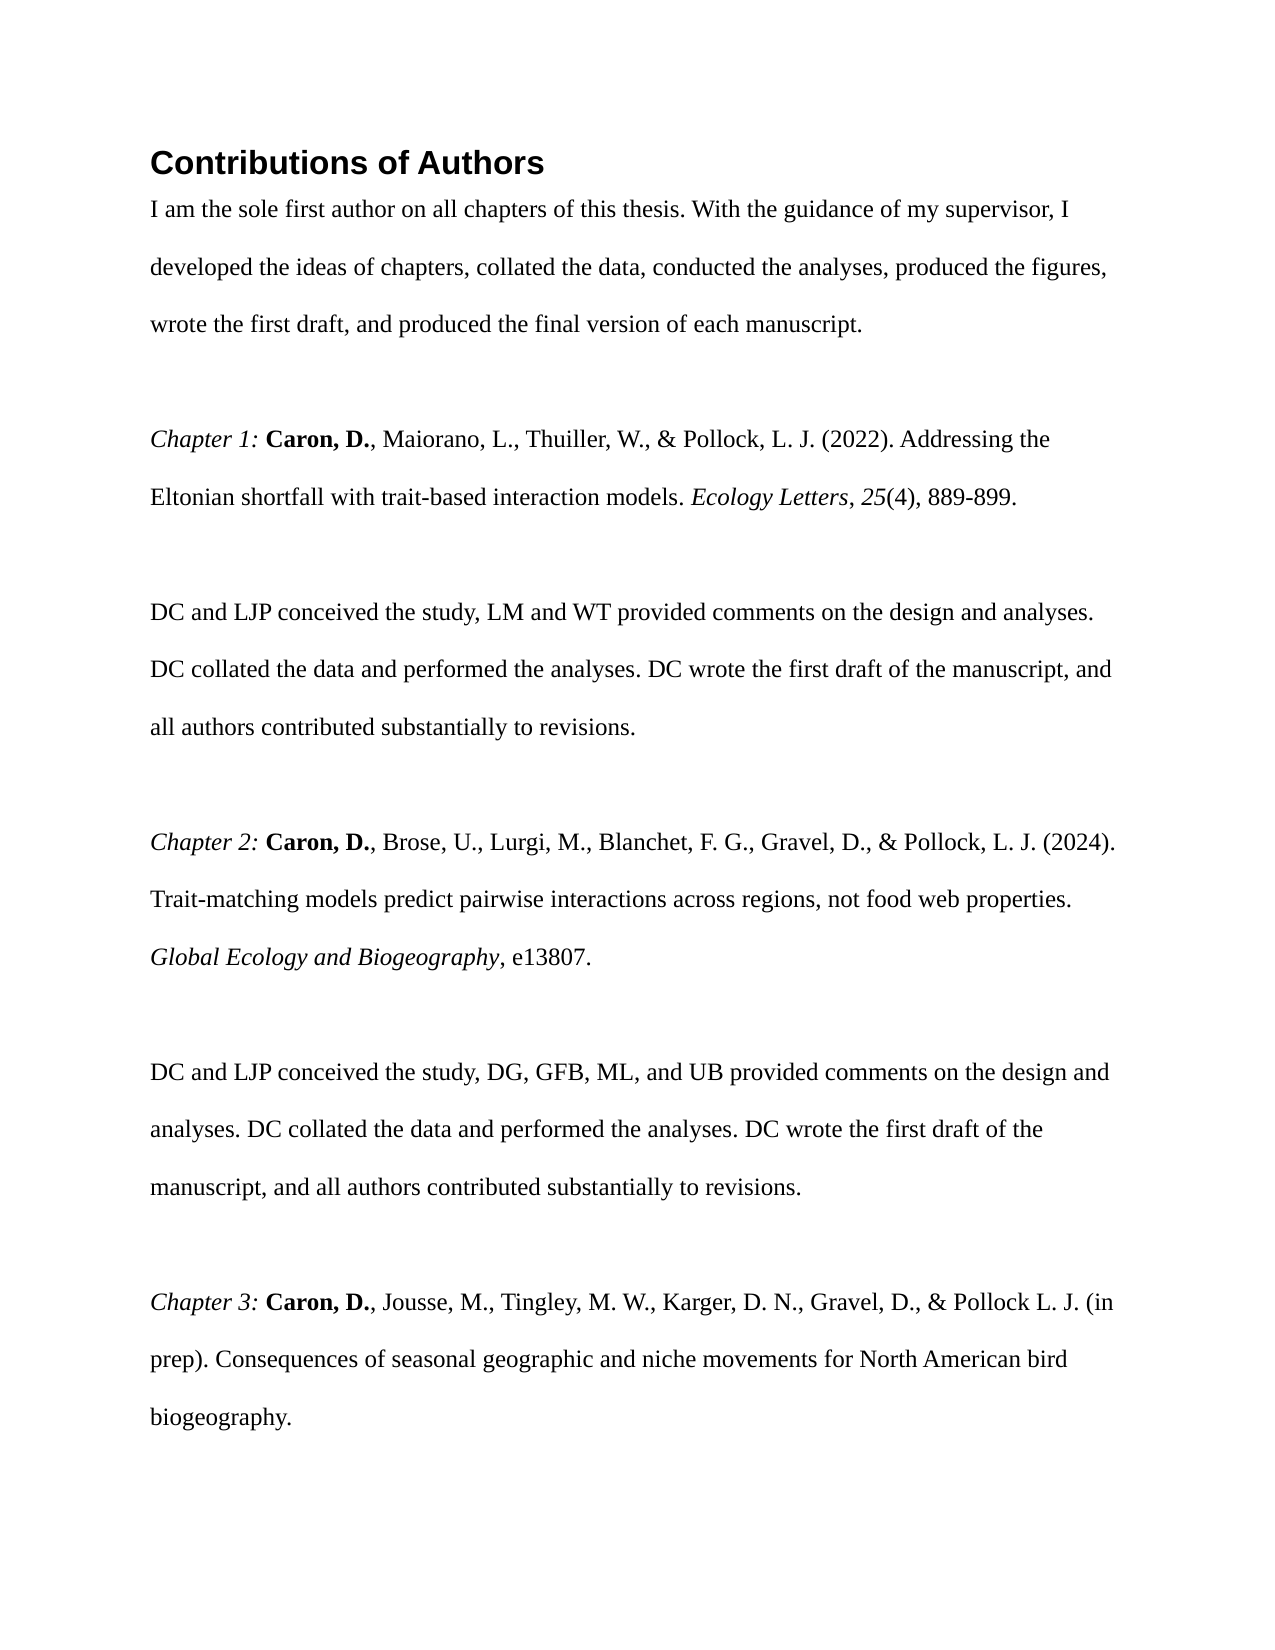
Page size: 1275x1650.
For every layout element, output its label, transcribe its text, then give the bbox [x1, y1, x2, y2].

text DC and LJP conceived the study, DG, GFB, ML, and UB provided comments on the design and analyses. DC collated the data and performed the analyses. DC wrote the first draft of the manuscript, and all authors contributed substantially to revisions. [150, 1057, 1125, 1200]
text I am the sole first author on all chapters of this thesis. With the guidance of my supervisor, I developed the ideas of chapters, collated the data, conducted the analyses, produced the figures, wrote the first draft, and produced the final version of each manuscript. [150, 194, 1125, 338]
text DC and LJP conceived the study, LM and WT provided comments on the design and analyses. DC collated the data and performed the analyses. DC wrote the first draft of the manuscript, and all authors contributed substantially to revisions. [150, 597, 1125, 740]
subtitle Contributions of Authors [150, 143, 1125, 182]
text Chapter 1: Caron, D., Maiorano, L., Thuiller, W., & Pollock, L. J. (2022). Addressing the Eltonian shortfall with trait‐based interaction models. Ecology Letters, 25(4), 889-899. [150, 424, 1125, 510]
text Chapter 3: Caron, D., Jousse, M., Tingley, M. W., Karger, D. N., Gravel, D., & Pollock L. J. (in prep). Consequences of seasonal geographic and niche movements for North American bird biogeography. [150, 1287, 1125, 1430]
text Chapter 2: Caron, D., Brose, U., Lurgi, M., Blanchet, F. G., Gravel, D., & Pollock, L. J. (2024). Trait‐matching models predict pairwise interactions across regions, not food web properties. Global Ecology and Biogeography, e13807. [150, 827, 1125, 970]
